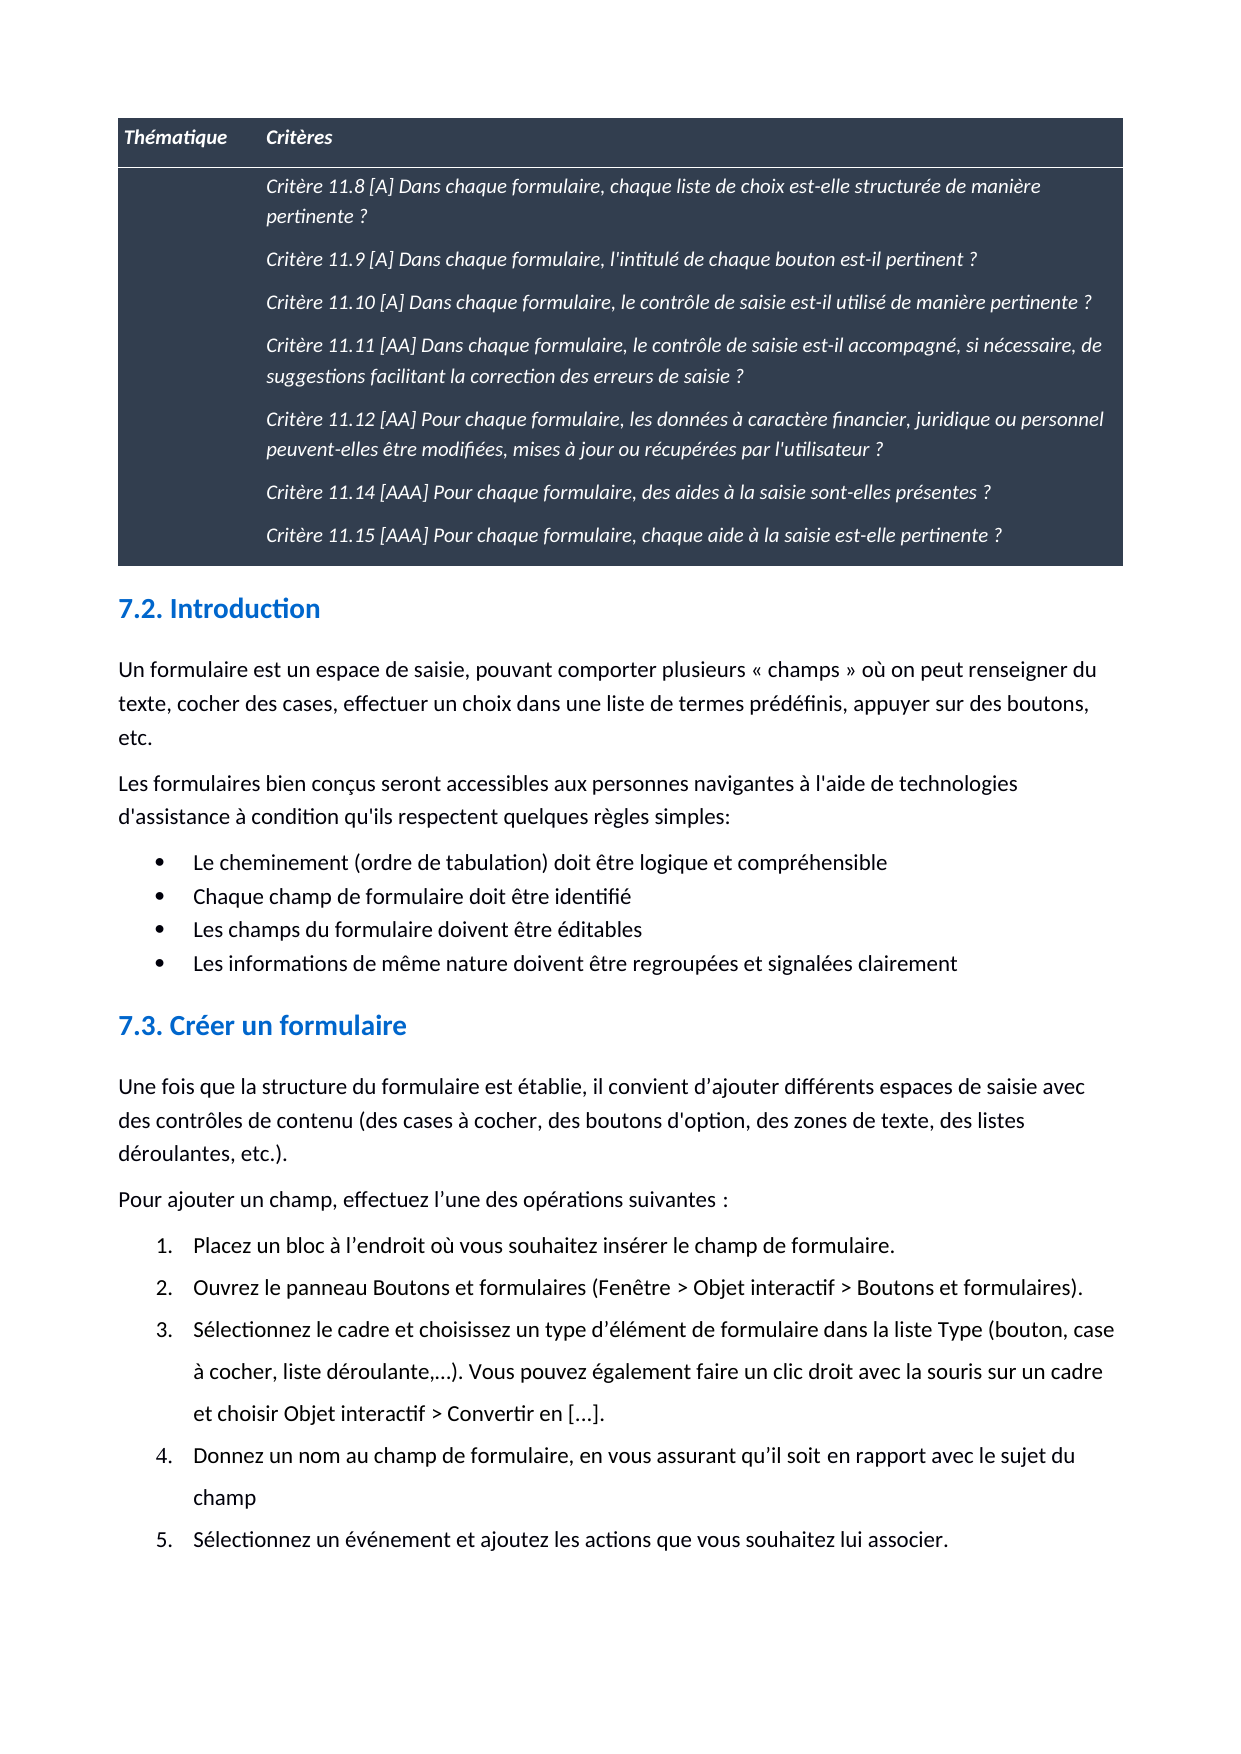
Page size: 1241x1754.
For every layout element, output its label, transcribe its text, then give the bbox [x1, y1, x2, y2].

list Ouvrez le panneau Boutons et formulaires (Fenêtre > Objet interactif > Boutons et formulaires). [156, 1273, 1122, 1301]
list Les champs du formulaire doivent être éditables [156, 915, 1122, 943]
list Sélectionnez un événement et ajoutez les actions que vous souhaitez lui associer. [156, 1525, 1122, 1553]
text Une fois que la structure du formulaire est établie, il convient d’ajouter différents espaces de saisie avec des contrôles de contenu (des cases à cocher, des boutons d'option, des zones de texte, des listes déroulantes, etc.). [118, 1072, 1122, 1167]
table_header Thématique [118, 118, 261, 167]
text Pour ajouter un champ, effectuez l’une des opérations suivantes : [118, 1185, 1122, 1213]
subtitle 7.3. Créer un formulaire [118, 1007, 1122, 1043]
list Chaque champ de formulaire doit être identifié [156, 882, 1122, 910]
subtitle 7.2. Introduction [118, 590, 1122, 626]
list Placez un bloc à l’endroit où vous souhaitez insérer le champ de formulaire. [156, 1231, 1122, 1259]
table_header Critères [261, 118, 1123, 167]
table_cell [118, 168, 261, 566]
list Les informations de même nature doivent être regroupées et signalées clairement [156, 949, 1122, 977]
text Un formulaire est un espace de saisie, pouvant comporter plusieurs « champs » où on peut renseigner du texte, cocher des cases, effectuer un choix dans une liste de termes prédéfinis, appuyer sur des boutons, etc. [118, 656, 1122, 751]
text Les formulaires bien conçus seront accessibles aux personnes navigantes à l'aide de technologies d'assistance à condition qu'ils respectent quelques règles simples: [118, 769, 1122, 830]
list Le cheminement (ordre de tabulation) doit être logique et compréhensible [156, 848, 1122, 876]
list Sélectionnez le cadre et choisissez un type d’élément de formulaire dans la liste Type (bouton, case à cocher, liste déroulante,…). Vous pouvez également faire un clic droit avec la souris sur un cadre et choisir Objet interactif > Convertir en [...]. [156, 1315, 1122, 1427]
table_cell Critère 11.8 [A] Dans chaque formulaire, chaque liste de choix est-elle structurée de manière pertinente ? Critère 11.9 [A] Dans chaque formulaire, l'intitulé de chaque bouton est-il pertinent ? Critère 11.10 [A] Dans chaque formulaire, le contrôle de saisie est-il utilisé de manière pertinente ? Critère 11.11 [AA] Dans chaque formulaire, le contrôle de saisie est-il accompagné, si nécessaire, de suggestions facilitant la correction des erreurs de saisie ? Critère 11.12 [AA] Pour chaque formulaire, les données à caractère financier, juridique ou personnel peuvent-elles être modifiées, mises à jour ou récupérées par l'utilisateur ? Critère 11.14 [AAA] Pour chaque formulaire, des aides à la saisie sont-elles présentes ? Critère 11.15 [AAA] Pour chaque formulaire, chaque aide à la saisie est-elle pertinente ? [261, 168, 1123, 566]
list Donnez un nom au champ de formulaire, en vous assurant qu’il soit en rapport avec le sujet du champ [156, 1441, 1122, 1511]
